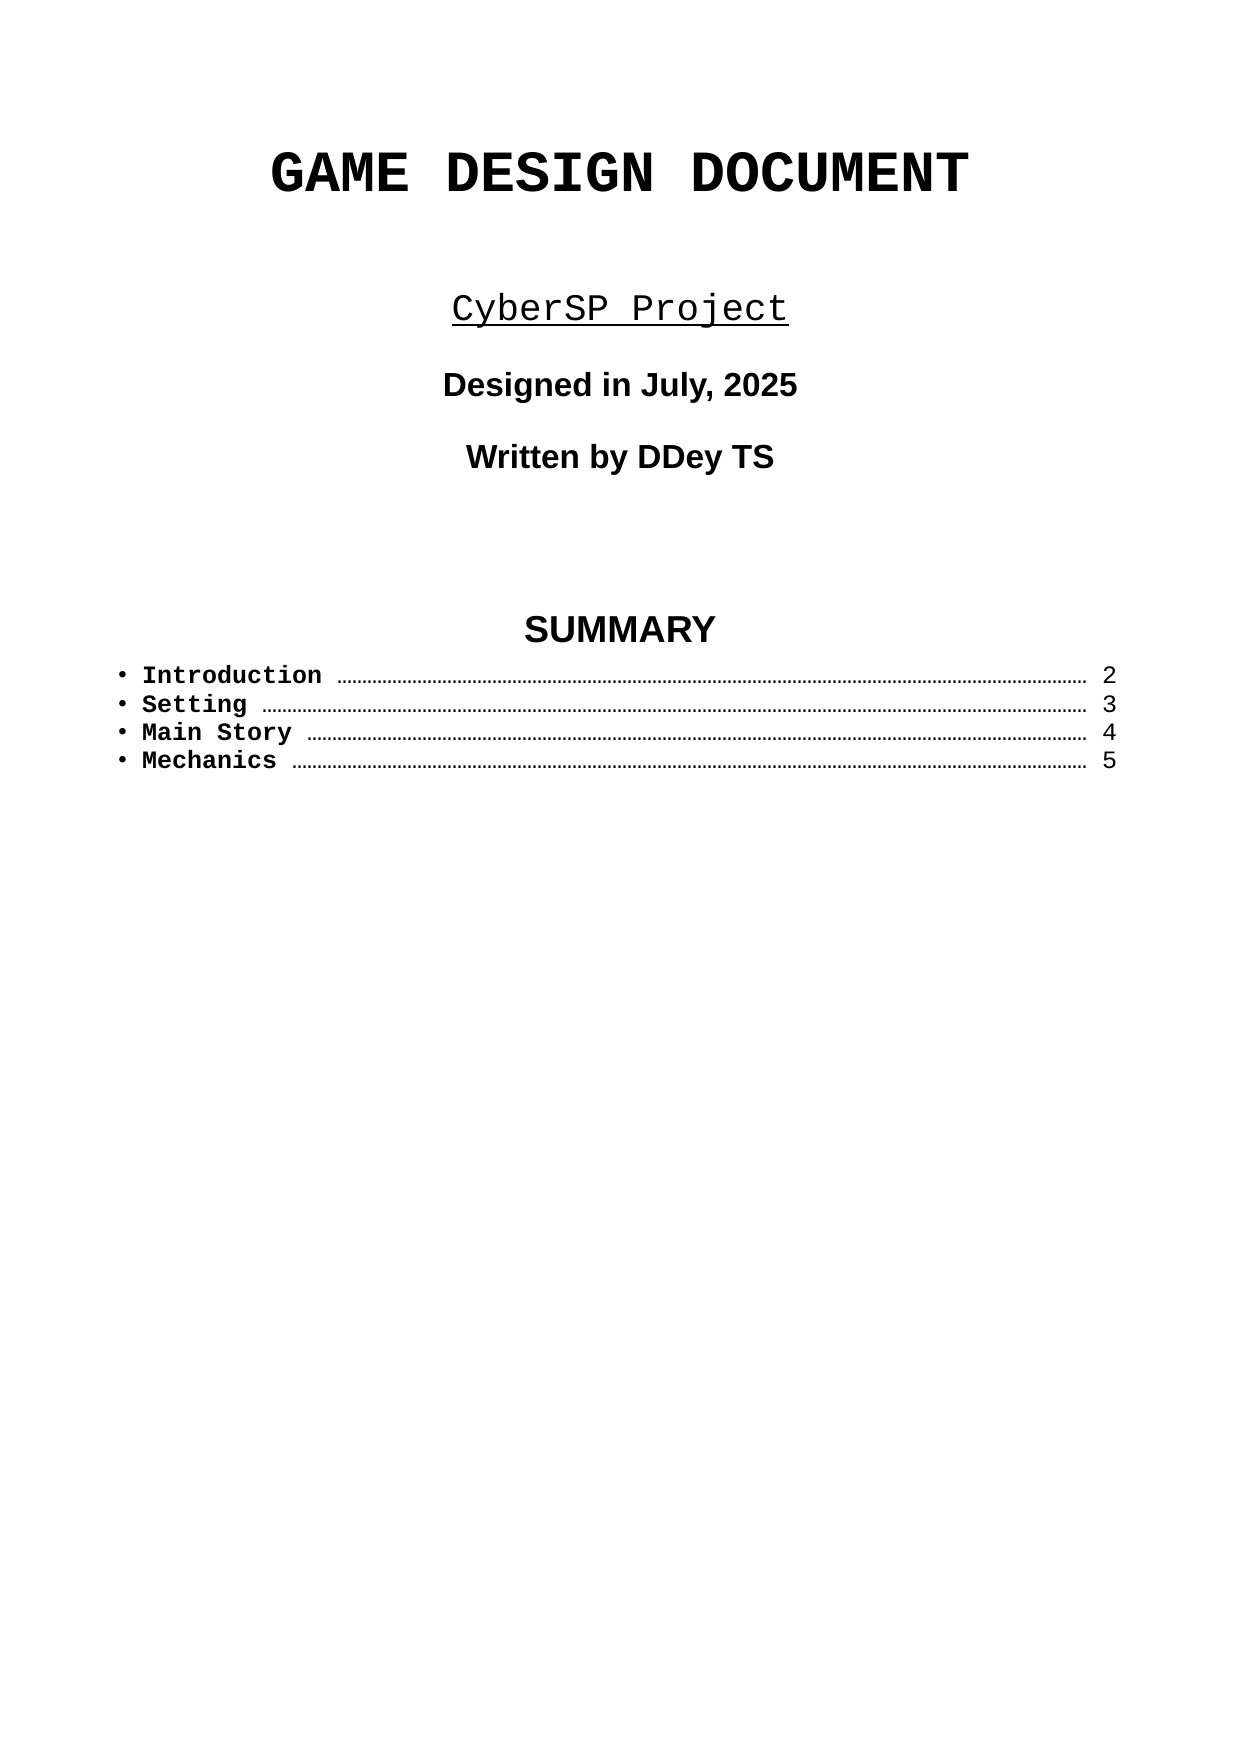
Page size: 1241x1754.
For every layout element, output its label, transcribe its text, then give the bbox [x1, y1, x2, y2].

subtitle SUMMARY [118, 607, 1122, 651]
subtitle CyberSP Project [118, 289, 1122, 332]
list Mechanics …………………………………………………………………………………………………………………………………………… 5 [118, 748, 1122, 776]
title GAME DESIGN DOCUMENT [118, 143, 1122, 209]
list Setting ………………………………………………………………………………………………………………………………………………… 3 [118, 691, 1122, 720]
list Introduction …………………………………………………………………………………………………………………………………… 2 [118, 663, 1122, 691]
subtitle Designed in July, 2025 [118, 365, 1122, 403]
list Main Story ………………………………………………………………………………………………………………………………………… 4 [118, 720, 1122, 748]
subtitle Written by DDey TS [118, 437, 1122, 475]
